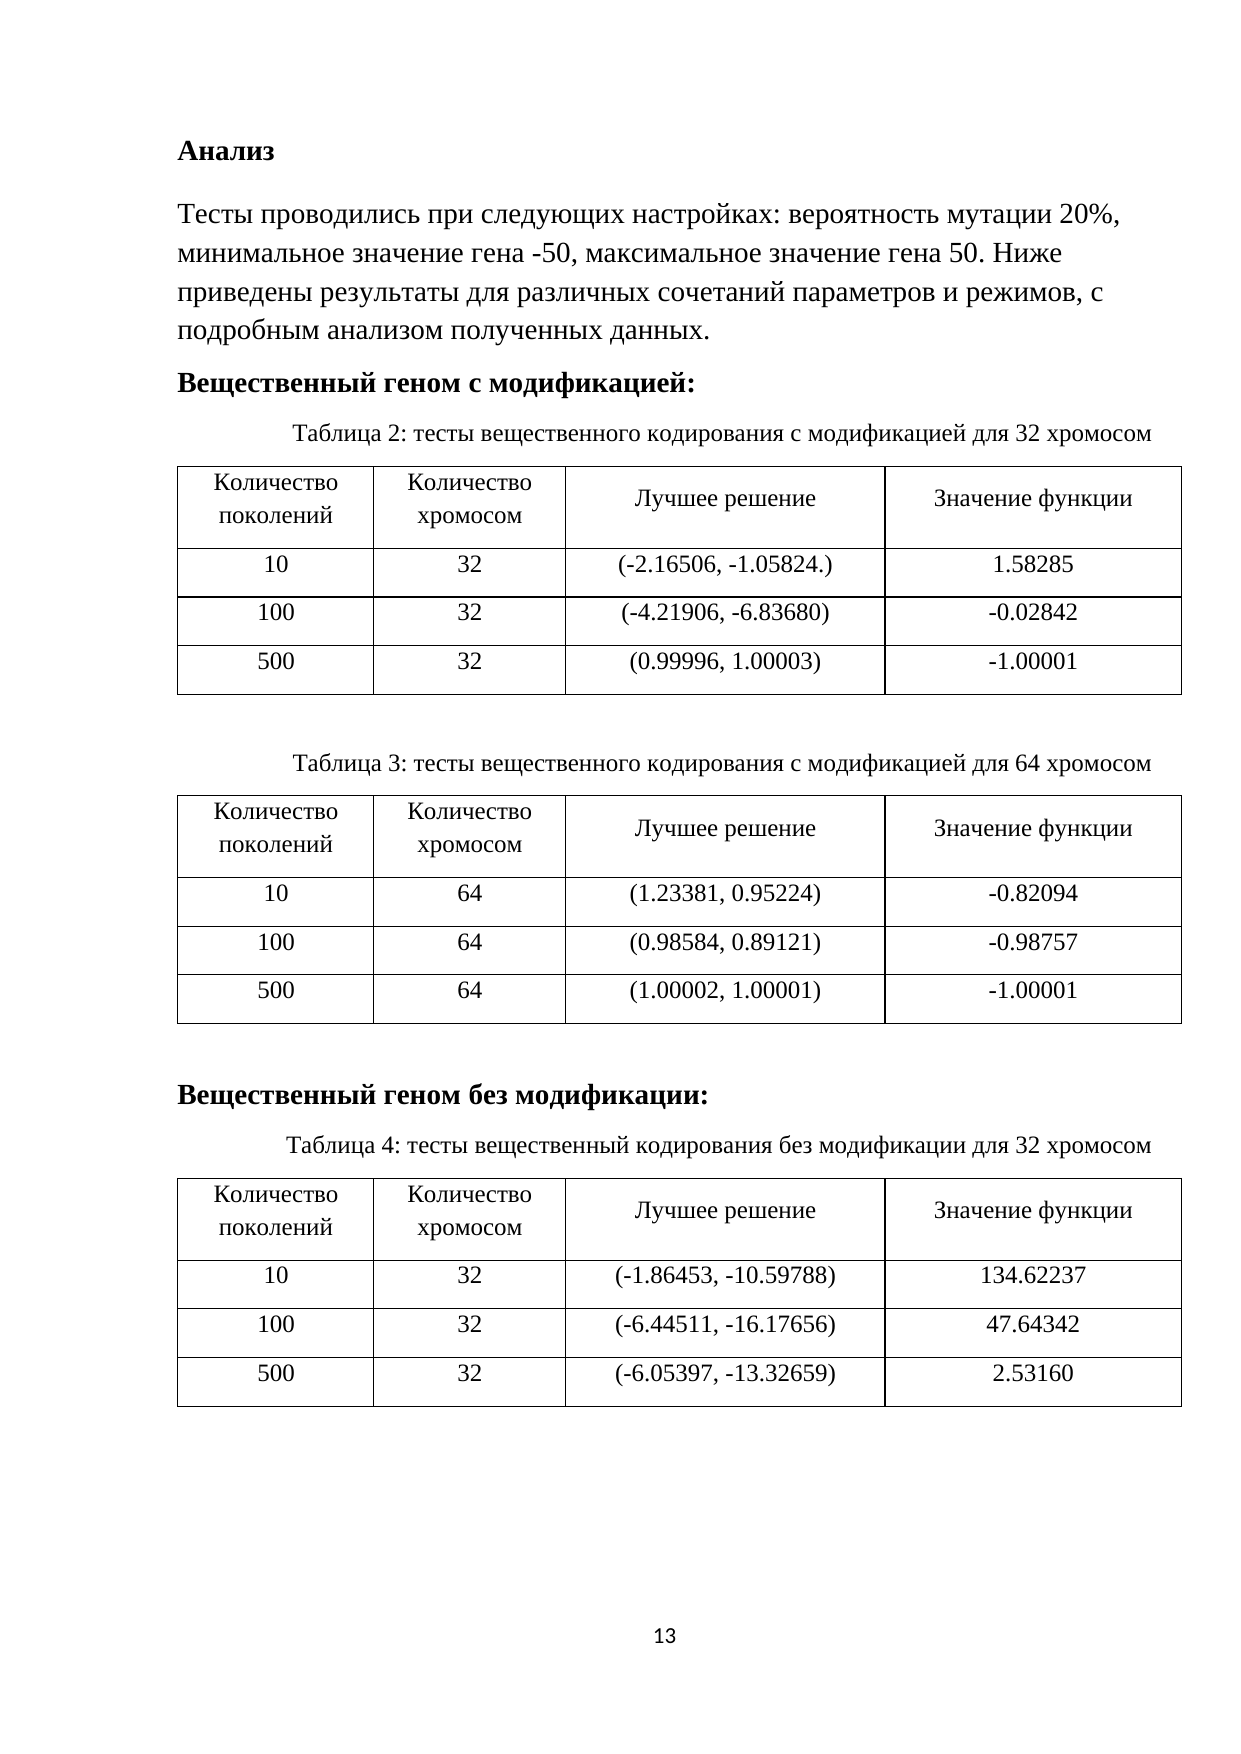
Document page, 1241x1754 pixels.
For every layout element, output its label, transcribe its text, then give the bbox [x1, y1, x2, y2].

table_cell 2.53160 [886, 1358, 1181, 1406]
table_cell 32 [374, 598, 565, 645]
text Вещественный геном с модификацией: [177, 365, 1152, 399]
text Таблица 3: тесты вещественного кодирования с модификацией для 64 хромосом [177, 748, 1152, 777]
table_cell 32 [374, 1309, 565, 1357]
table_cell -0.82094 [886, 878, 1181, 926]
table_cell (0.99996, 1.00003) [566, 646, 884, 694]
table_cell -0.98757 [886, 927, 1181, 974]
table_header Лучшее решение [566, 467, 884, 548]
table_cell 64 [374, 975, 565, 1023]
table_cell 10 [178, 878, 373, 926]
table_header Лучшее решение [566, 796, 884, 877]
text Таблица 2: тесты вещественного кодирования с модификацией для 32 хромосом [177, 418, 1152, 447]
table_cell 10 [178, 549, 373, 596]
table_cell 32 [374, 1261, 565, 1308]
table_cell 500 [178, 646, 373, 694]
table_cell -1.00001 [886, 975, 1181, 1023]
table_header Значение функции [886, 796, 1181, 877]
table_cell 500 [178, 1358, 373, 1406]
table_cell 32 [374, 1358, 565, 1406]
table_cell (0.98584, 0.89121) [566, 927, 884, 974]
table_cell 64 [374, 927, 565, 974]
table_header Количество хромосом [374, 467, 565, 548]
table_cell 134.62237 [886, 1261, 1181, 1308]
table_cell 47.64342 [886, 1309, 1181, 1357]
table_cell -0.02842 [886, 598, 1181, 645]
table_header Количество поколений [178, 796, 373, 877]
table_header Значение функции [886, 1179, 1181, 1259]
table_cell 500 [178, 975, 373, 1023]
table_cell 100 [178, 598, 373, 645]
text Тесты проводились при следующих настройках: вероятность мутации 20%, минимальное значение гена -50, максимальное значение гена 50. Ниже приведены результаты для различных сочетаний параметров и режимов, с подробным анализом полученных данных. [177, 197, 1152, 346]
table_cell 10 [178, 1261, 373, 1308]
table_cell 64 [374, 878, 565, 926]
table_cell 32 [374, 549, 565, 596]
table_header Количество поколений [178, 1179, 373, 1259]
table_header Количество хромосом [374, 1179, 565, 1259]
text Таблица 4: тесты вещественный кодирования без модификации для 32 хромосом [177, 1130, 1152, 1159]
table_cell 32 [374, 646, 565, 694]
table_cell 1.58285 [886, 549, 1181, 596]
table_cell (-6.05397, -13.32659) [566, 1358, 884, 1406]
table_cell (-6.44511, -16.17656) [566, 1309, 884, 1357]
table_cell -1.00001 [886, 646, 1181, 694]
table_header Лучшее решение [566, 1179, 884, 1259]
subtitle Анализ [177, 133, 1152, 167]
table_header Количество хромосом [374, 796, 565, 877]
table_cell (-2.16506, -1.05824.) [566, 549, 884, 596]
table_cell 100 [178, 1309, 373, 1357]
table_header Значение функции [886, 467, 1181, 548]
table_header Количество поколений [178, 467, 373, 548]
table_cell (-1.86453, -10.59788) [566, 1261, 884, 1308]
text Вещественный геном без модификации: [177, 1077, 1152, 1111]
table_cell (-4.21906, -6.83680) [566, 598, 884, 645]
table_cell (1.00002, 1.00001) [566, 975, 884, 1023]
table_cell 100 [178, 927, 373, 974]
table_cell (1.23381, 0.95224) [566, 878, 884, 926]
